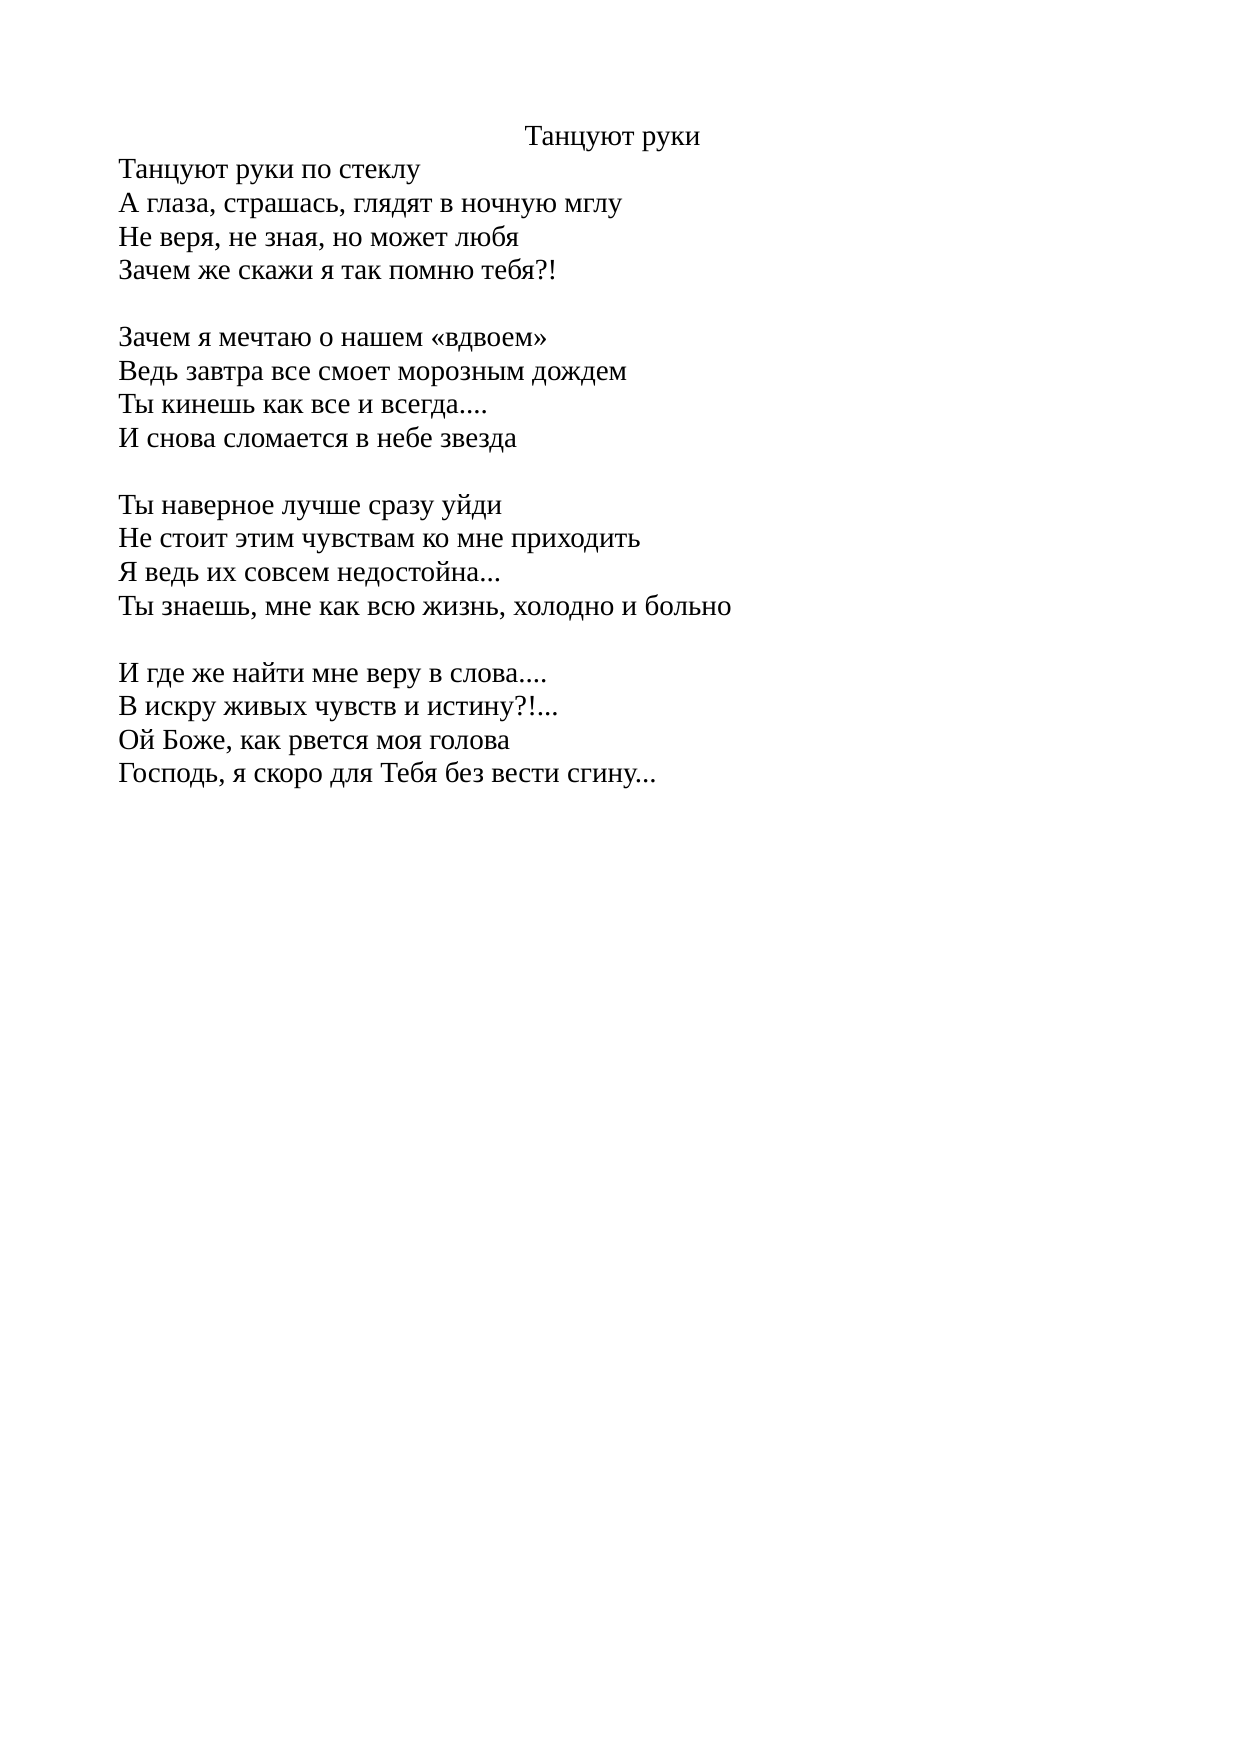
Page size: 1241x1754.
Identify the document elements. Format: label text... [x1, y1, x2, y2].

text Зачем же скажи я так помню тебя?! Зачем я мечтаю о нашем «вдвоем» Ведь завтра все смоет морозным дождем Ты кинешь как все и всегда.... И снова сломается в небе звезда Ты наверное лучше сразу уйди Не стоит этим чувствам ко мне приходить Я ведь их совсем недостойна... Ты знаешь, мне как всю жизнь, холодно и больно И где же найти мне веру в слова.... В искру живых чувств и истину?!... Ой Боже, как рвется моя голова Господь, я скоро для Тебя без вести сгину... [118, 252, 1122, 822]
text Танцуют руки Танцуют руки по стеклу А глаза, страшась, глядят в ночную мглу [118, 118, 1122, 219]
text Не веря, не зная, но может любя [118, 219, 1122, 252]
